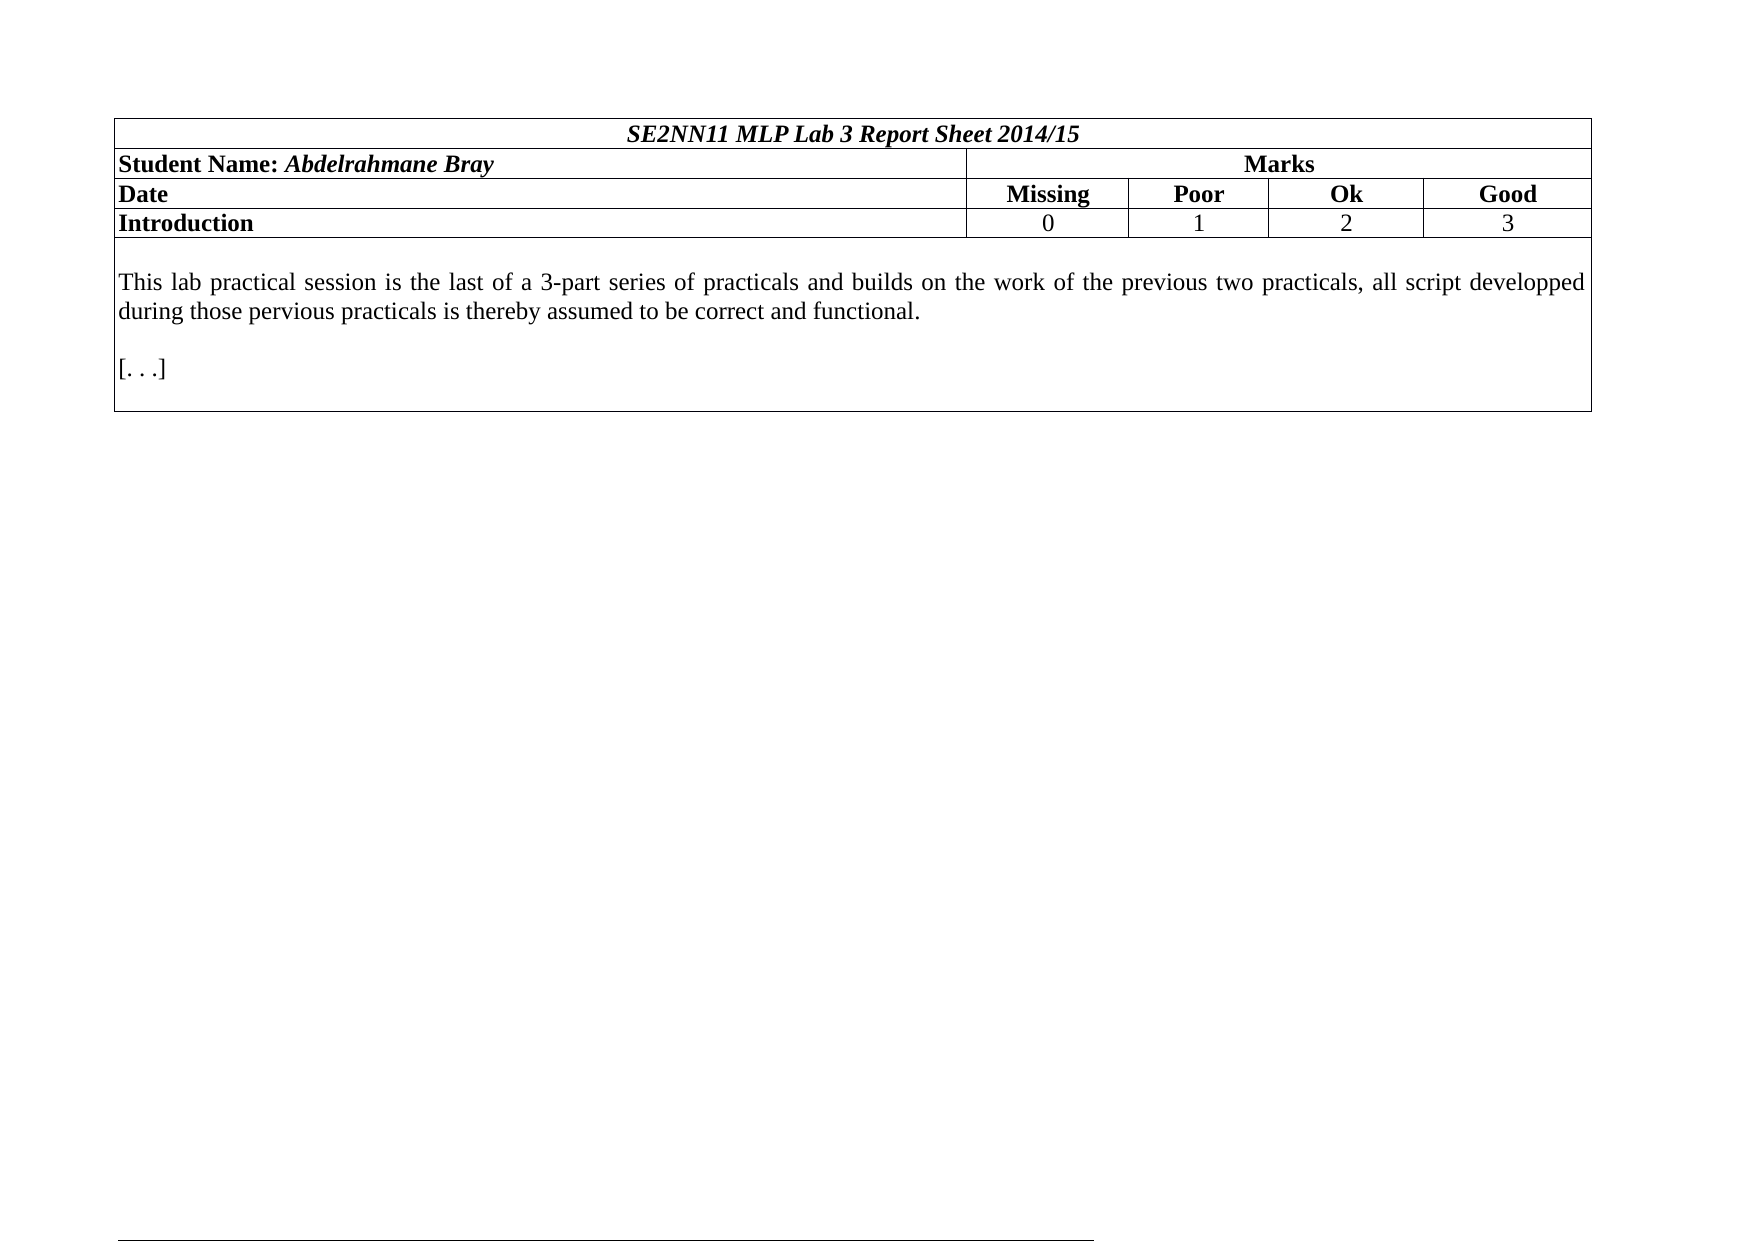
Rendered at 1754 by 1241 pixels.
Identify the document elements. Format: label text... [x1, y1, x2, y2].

table_cell 3 [1424, 209, 1591, 237]
table_cell 2 [1269, 209, 1423, 237]
table_cell Ok [1269, 179, 1423, 207]
table_cell This lab practical session is the last of a 3-part series of practicals and builds on the work of the previous two practicals, all script developped during those pervious practicals is thereby assumed to be correct and functional. [. . .] [115, 238, 1591, 411]
table_cell Good [1424, 179, 1591, 207]
table_cell Student Name: Abdelrahmane Bray [115, 149, 966, 178]
table_cell Marks [967, 149, 1591, 178]
table_cell Poor [1129, 179, 1268, 207]
table_cell Introduction [115, 209, 966, 237]
table_cell Date [115, 179, 966, 207]
table_cell 0 [967, 209, 1128, 237]
table_cell Missing [967, 179, 1128, 207]
table_header SE2NN11 MLP Lab 3 Report Sheet 2014/15 [115, 119, 1591, 148]
table_cell 1 [1129, 209, 1268, 237]
